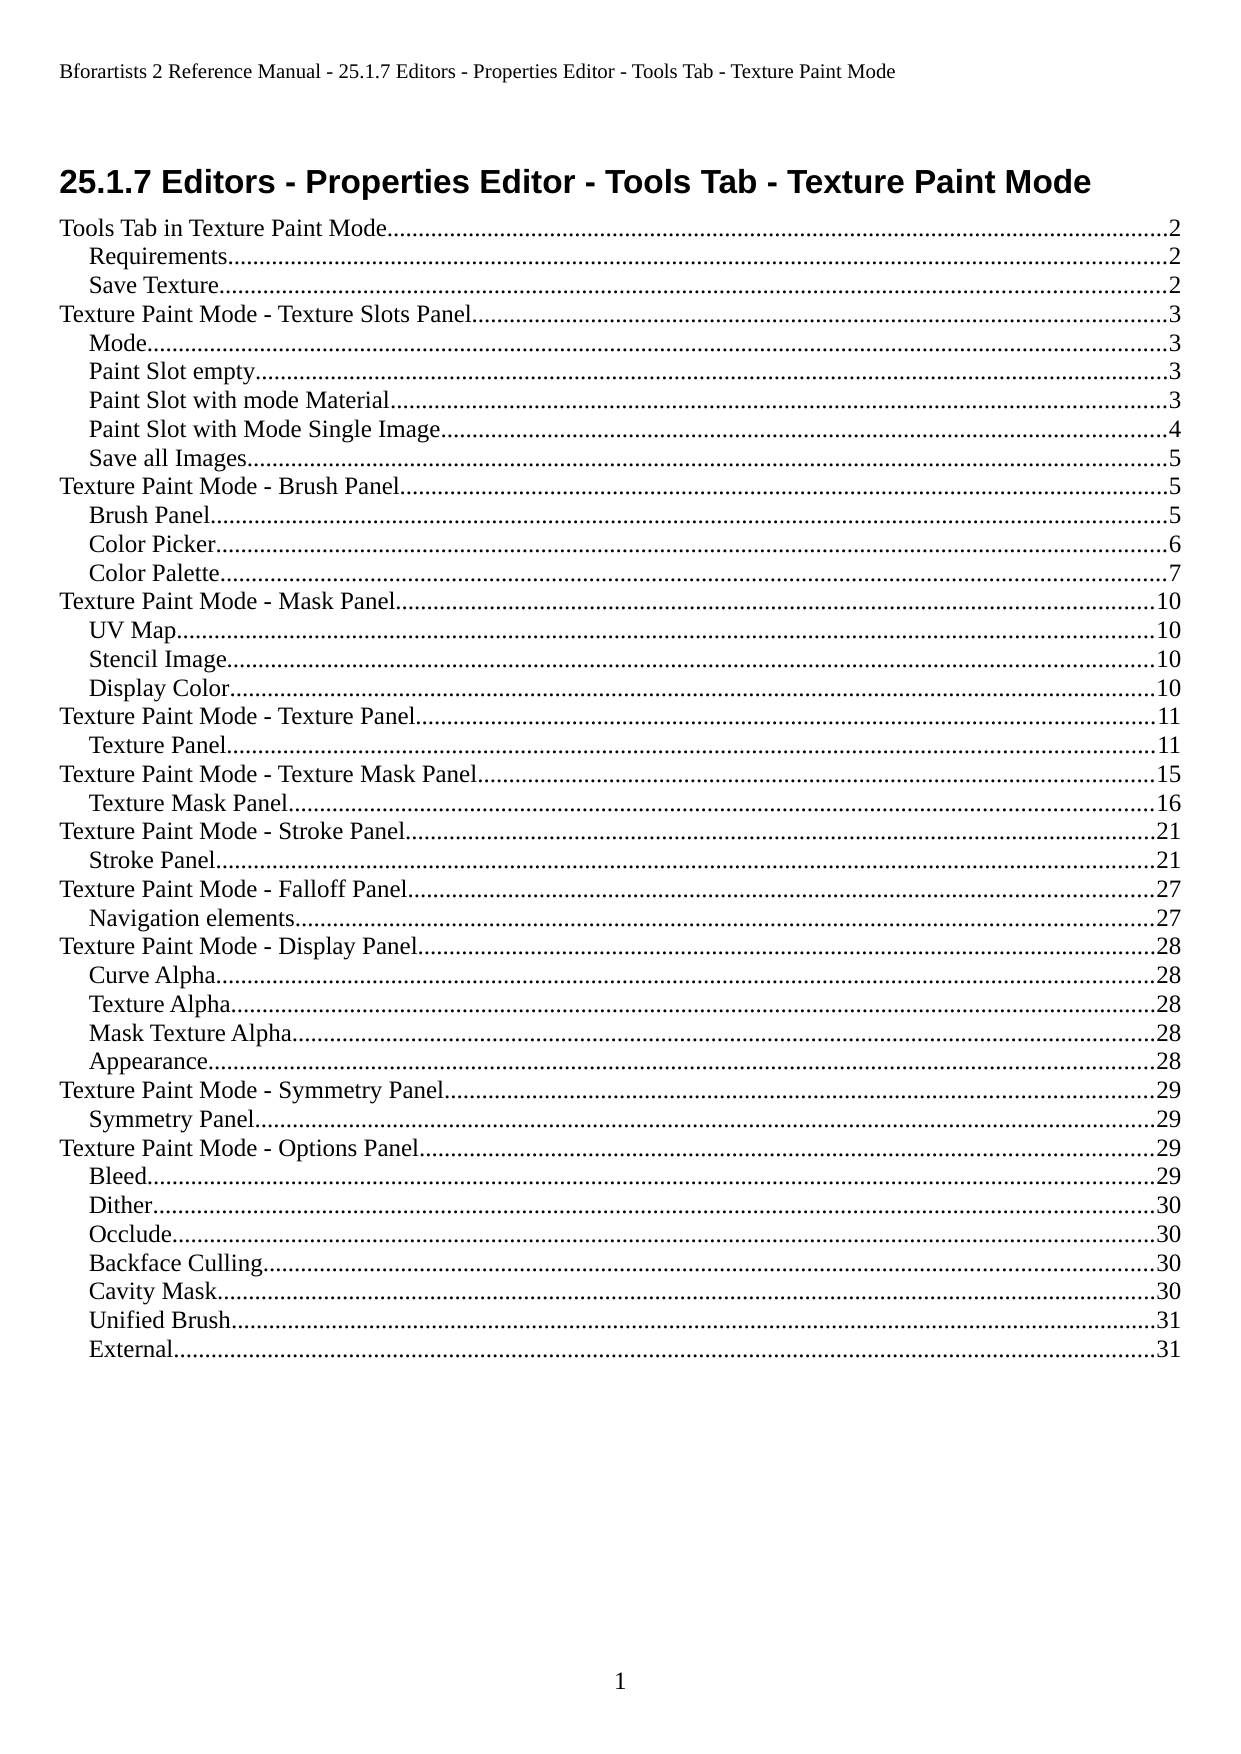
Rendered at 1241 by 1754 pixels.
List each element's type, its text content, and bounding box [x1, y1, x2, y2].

text Occlude 30 [88, 1219, 1181, 1248]
text Save all Images 5 [88, 443, 1181, 471]
text Texture Mask Panel 16 [88, 788, 1181, 816]
text Texture Paint Mode - Brush Panel 5 [59, 471, 1181, 500]
text Texture Paint Mode - Options Panel 29 [59, 1133, 1181, 1161]
text Appearance 28 [88, 1046, 1181, 1075]
subtitle 25.1.7 Editors - Properties Editor - Tools Tab - Texture Paint Mode [59, 162, 1181, 200]
text Requirements 2 [88, 241, 1181, 270]
text Unified Brush 31 [88, 1305, 1181, 1334]
text Curve Alpha 28 [88, 960, 1181, 989]
text Texture Paint Mode - Texture Slots Panel 3 [59, 299, 1181, 328]
text Tools Tab in Texture Paint Mode 2 [59, 213, 1181, 241]
text Stroke Panel 21 [88, 845, 1181, 874]
text Texture Paint Mode - Symmetry Panel 29 [59, 1075, 1181, 1104]
text Mode 3 [88, 328, 1181, 356]
text External 31 [88, 1334, 1181, 1363]
text Texture Alpha 28 [88, 989, 1181, 1018]
text Texture Paint Mode - Stroke Panel 21 [59, 816, 1181, 845]
text Paint Slot empty 3 [88, 356, 1181, 385]
text Texture Panel 11 [88, 730, 1181, 759]
text Color Picker 6 [88, 529, 1181, 558]
text Backface Culling 30 [88, 1248, 1181, 1276]
text Texture Paint Mode - Falloff Panel 27 [59, 874, 1181, 903]
text Texture Paint Mode - Display Panel 28 [59, 931, 1181, 960]
text Texture Paint Mode - Texture Mask Panel 15 [59, 759, 1181, 788]
text Brush Panel 5 [88, 500, 1181, 529]
text Bleed 29 [88, 1161, 1181, 1190]
text Paint Slot with Mode Single Image 4 [88, 414, 1181, 443]
text Color Palette 7 [88, 558, 1181, 586]
text Save Texture 2 [88, 270, 1181, 299]
text Texture Paint Mode - Texture Panel 11 [59, 701, 1181, 730]
text Navigation elements 27 [88, 903, 1181, 931]
text Stencil Image 10 [88, 644, 1181, 673]
text Symmetry Panel 29 [88, 1104, 1181, 1133]
text Dither 30 [88, 1190, 1181, 1219]
text Cavity Mask 30 [88, 1276, 1181, 1305]
text UV Map 10 [88, 615, 1181, 644]
text Display Color 10 [88, 673, 1181, 701]
text Paint Slot with mode Material 3 [88, 385, 1181, 414]
text Mask Texture Alpha 28 [88, 1018, 1181, 1046]
text Texture Paint Mode - Mask Panel 10 [59, 586, 1181, 615]
